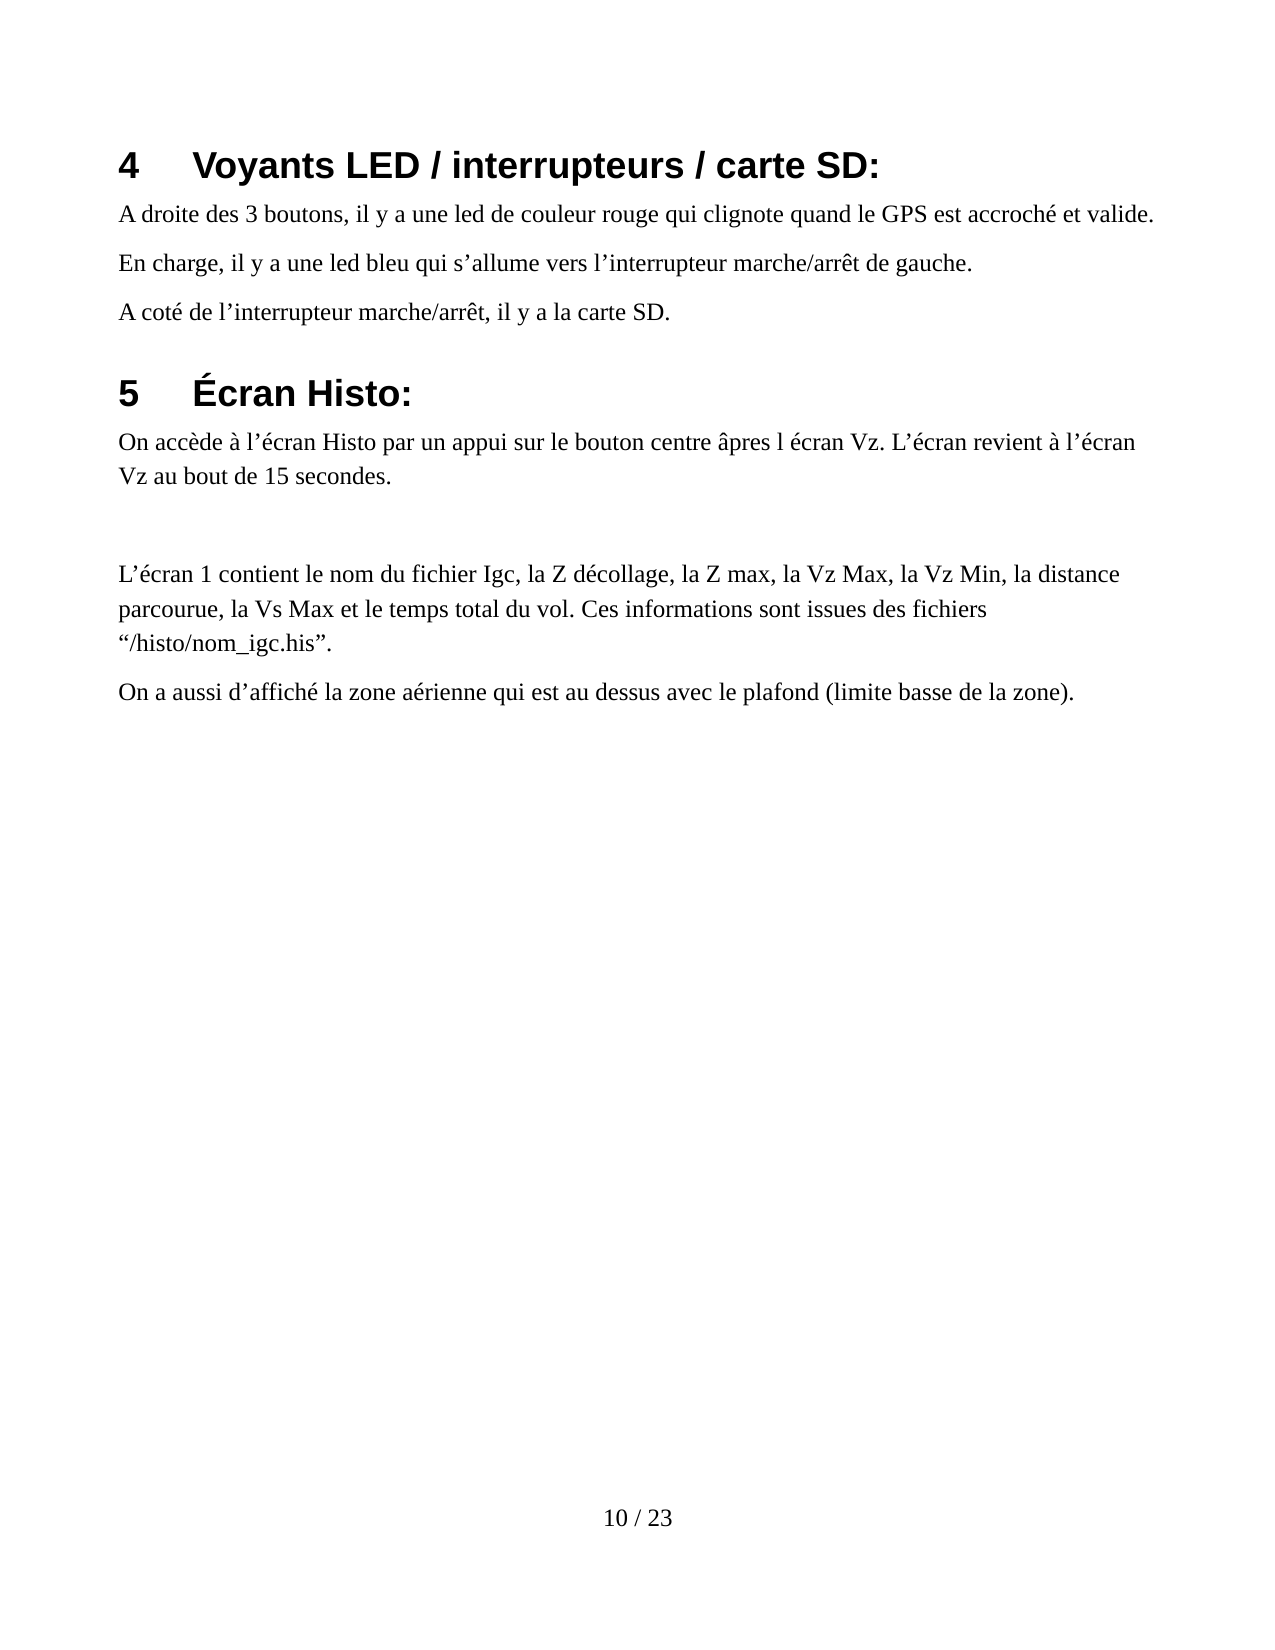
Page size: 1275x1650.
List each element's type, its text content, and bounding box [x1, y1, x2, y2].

text En charge, il y a une led bleu qui s’allume vers l’interrupteur marche/arrêt de gauche. [118, 248, 1157, 277]
subtitle Écran Histo: [118, 371, 1157, 414]
text A droite des 3 boutons, il y a une led de couleur rouge qui clignote quand le GPS est accroché et valide. [118, 199, 1157, 227]
text A coté de l’interrupteur marche/arrêt, il y a la carte SD. [118, 297, 1157, 326]
subtitle Voyants LED / interrupteurs / carte SD: [118, 143, 1157, 186]
text On accède à l’écran Histo par un appui sur le bouton centre âpres l écran Vz. L’écran revient à l’écran Vz au bout de 15 secondes. [118, 427, 1157, 490]
text L’écran 1 contient le nom du fichier Igc, la Z décollage, la Z max, la Vz Max, la Vz Min, la distance parcourue, la Vs Max et le temps total du vol. Ces informations sont issues des fichiers “/histo/nom_igc.his”. [118, 559, 1157, 657]
text On a aussi d’affiché la zone aérienne qui est au dessus avec le plafond (limite basse de la zone). [118, 677, 1157, 706]
